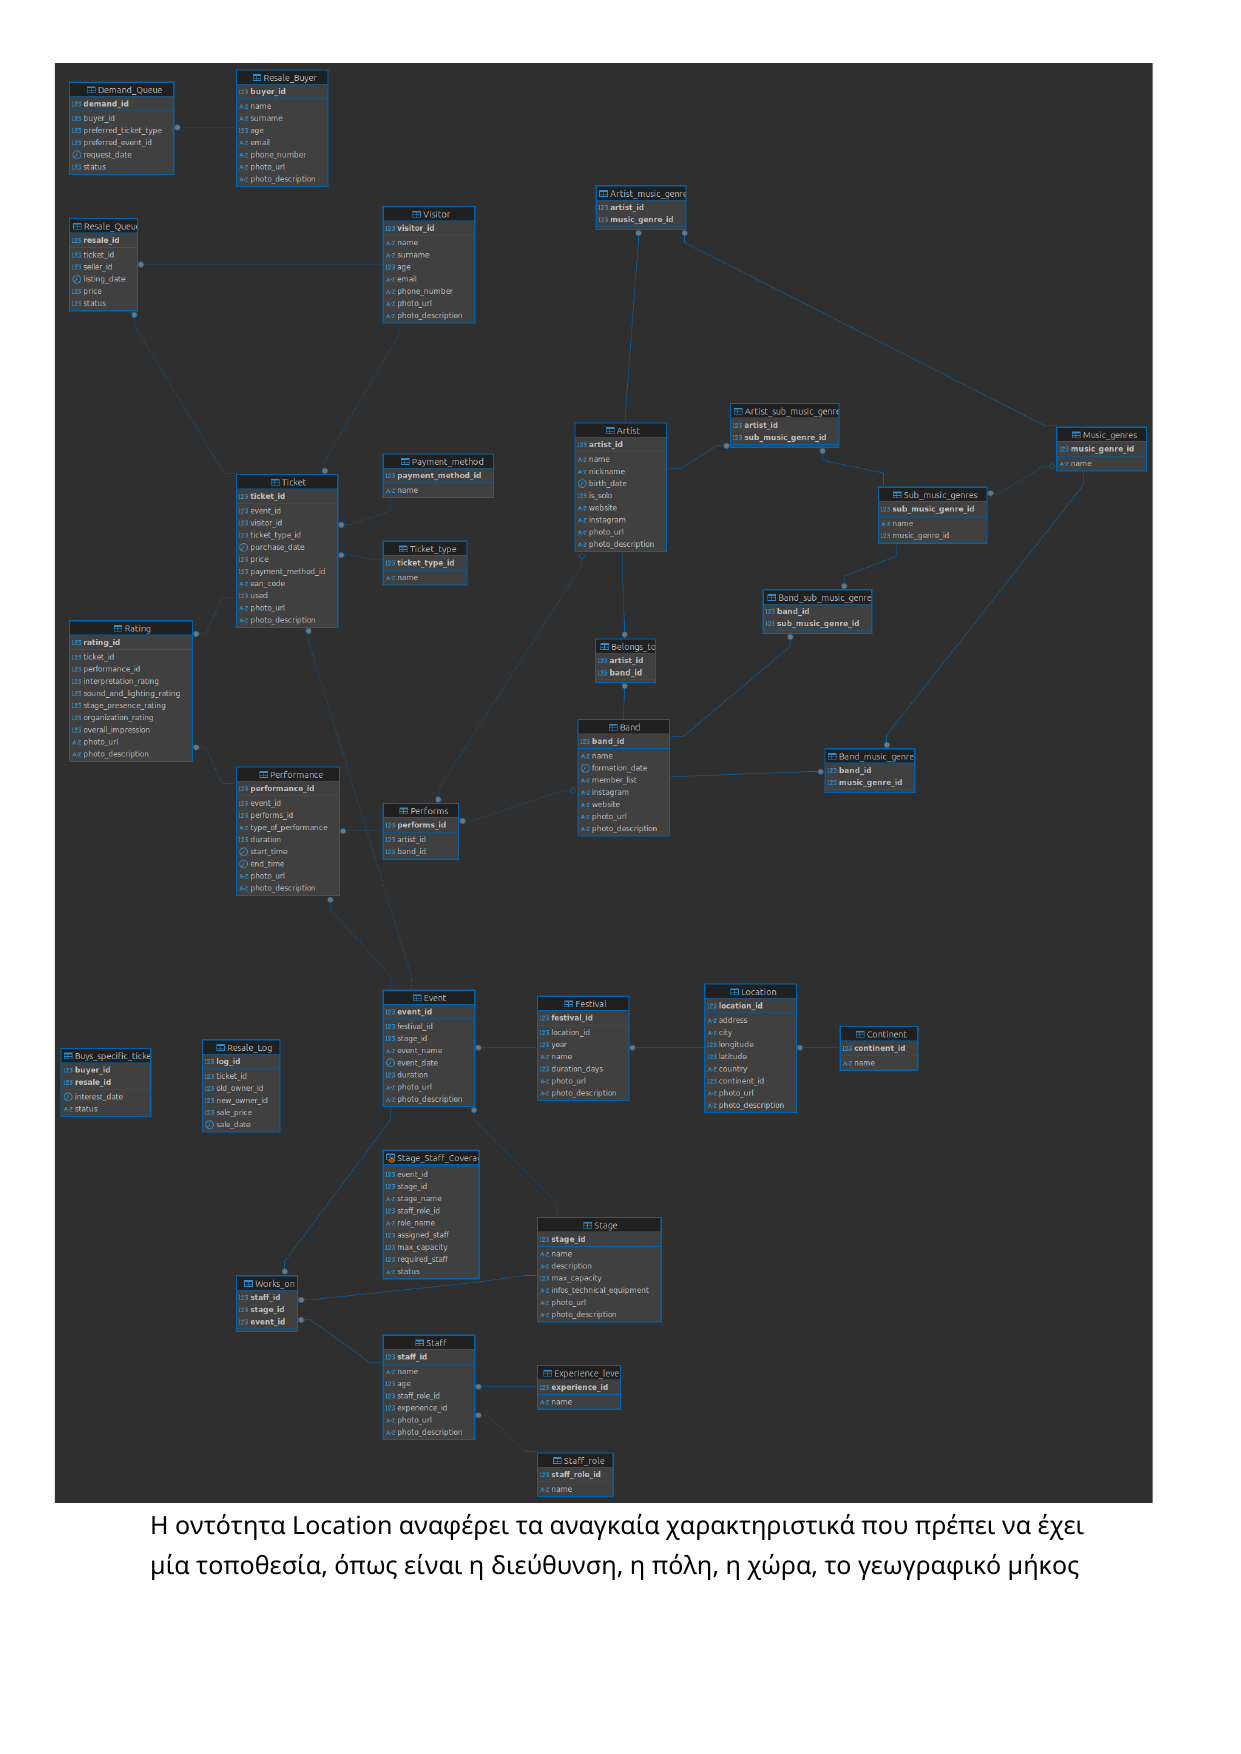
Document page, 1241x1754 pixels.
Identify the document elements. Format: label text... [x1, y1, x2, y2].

text Η οντότητα Location αναφέρει τα αναγκαία χαρακτηριστικά που πρέπει να έχει μία τοποθεσία, όπως είναι η διεύθυνση, η πόλη, η χώρα, το γεωγραφικό μήκος [150, 1503, 1090, 1581]
picture [54, 63, 1153, 1503]
